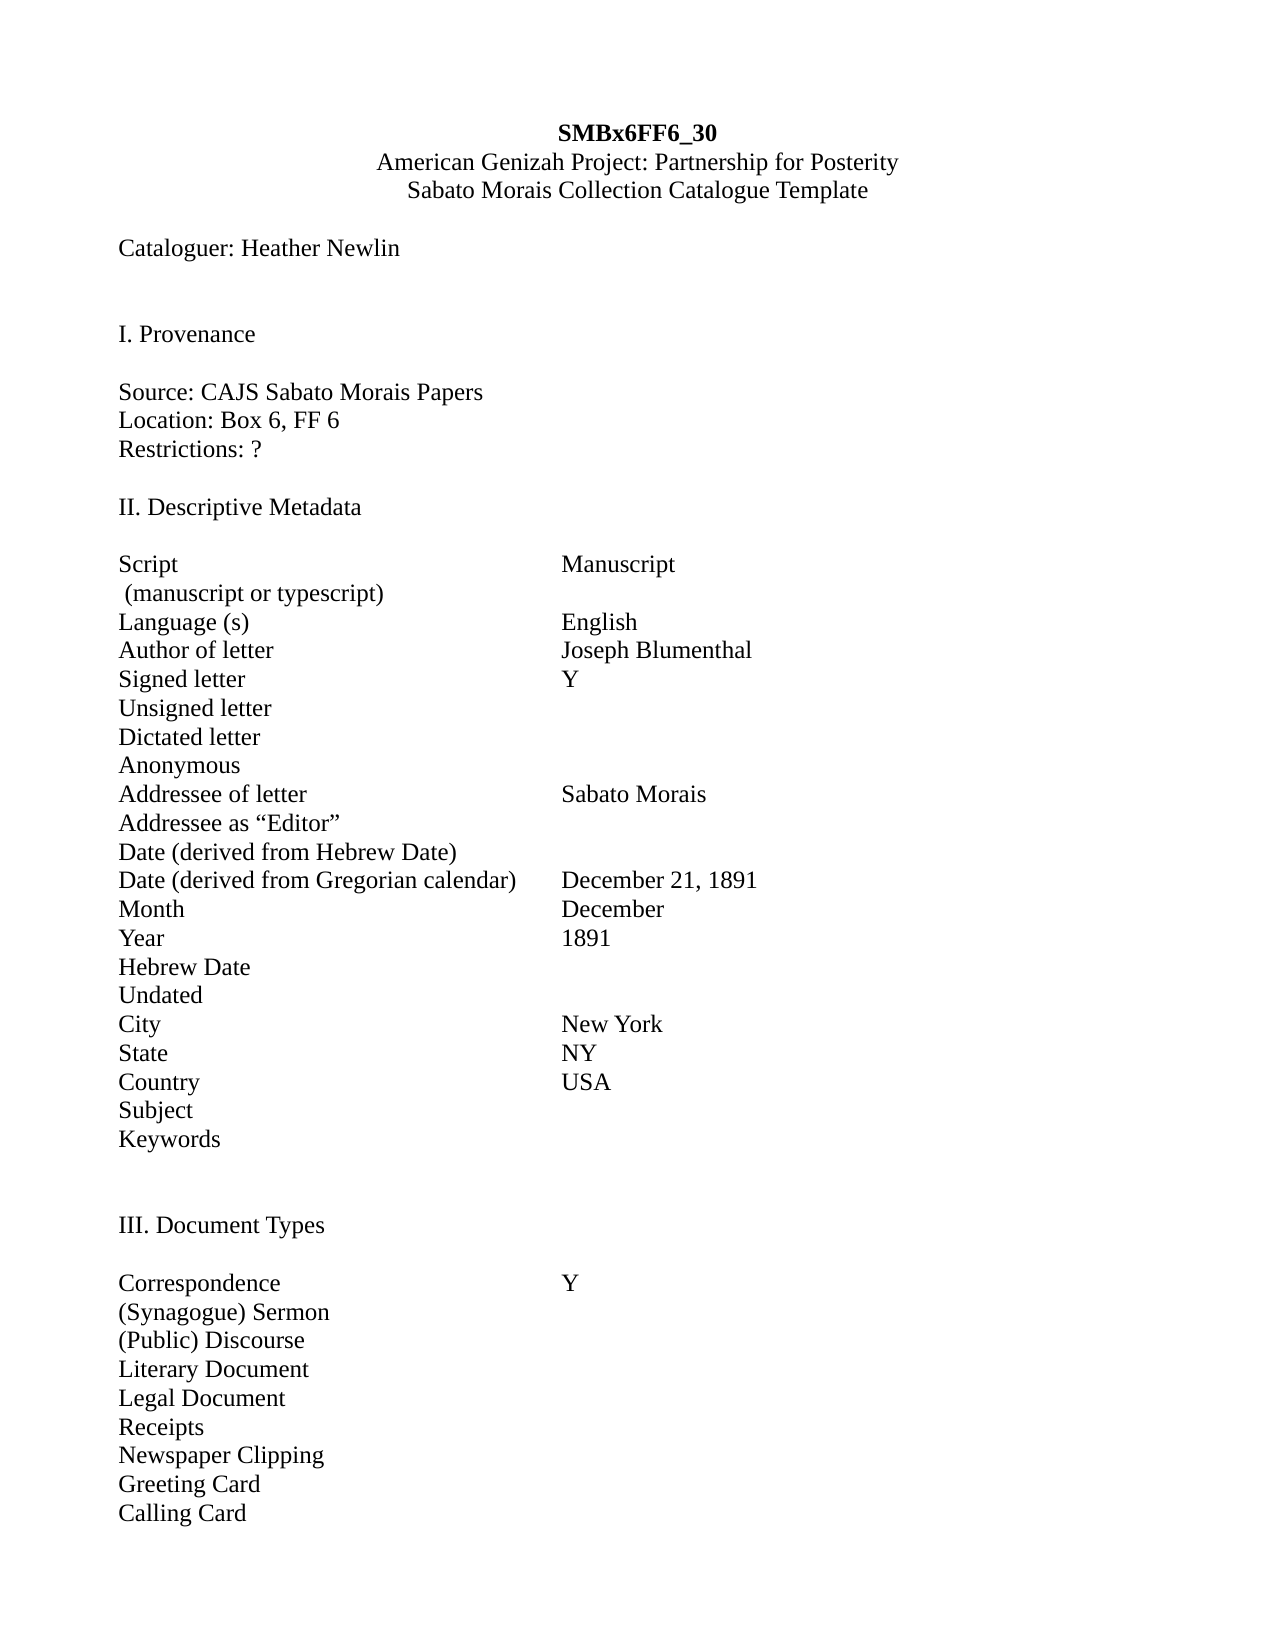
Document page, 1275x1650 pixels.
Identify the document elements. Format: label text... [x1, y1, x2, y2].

text Addressee as “Editor” [118, 808, 1157, 837]
text SMBx6FF6_30 [118, 118, 1157, 147]
text Country USA [118, 1067, 1157, 1096]
text Source: CAJS Sabato Morais Papers [118, 377, 1157, 406]
text Unsigned letter [118, 693, 1157, 722]
text Greeting Card [118, 1469, 1157, 1498]
text Hebrew Date [118, 952, 1157, 981]
text Keywords [118, 1124, 1157, 1153]
text Author of letter Joseph Blumenthal [118, 636, 1157, 664]
text Cataloguer: Heather Newlin [118, 233, 1157, 262]
text State NY [118, 1038, 1157, 1067]
text Sabato Morais Collection Catalogue Template [118, 176, 1157, 204]
text Calling Card [118, 1498, 1157, 1527]
text Literary Document [118, 1354, 1157, 1383]
text III. Document Types [118, 1211, 1157, 1239]
text Legal Document [118, 1383, 1157, 1412]
text (manuscript or typescript) [118, 578, 1157, 607]
text Restrictions: ? [118, 434, 1157, 463]
text Date (derived from Gregorian calendar) December 21, 1891 [118, 866, 1157, 894]
text Correspondence Y [118, 1268, 1157, 1297]
text Signed letter Y [118, 664, 1157, 693]
text II. Descriptive Metadata [118, 492, 1157, 521]
text American Genizah Project: Partnership for Posterity [118, 147, 1157, 176]
text Script Manuscript [118, 549, 1157, 578]
text Year 1891 [118, 923, 1157, 952]
text Month December [118, 894, 1157, 923]
text (Public) Discourse [118, 1326, 1157, 1354]
text Anonymous [118, 751, 1157, 779]
text Language (s) English [118, 607, 1157, 636]
text City New York [118, 1009, 1157, 1038]
text Undated [118, 981, 1157, 1009]
text Location: Box 6, FF 6 [118, 406, 1157, 434]
text I. Provenance [118, 319, 1157, 348]
text Dictated letter [118, 722, 1157, 751]
text (Synagogue) Sermon [118, 1297, 1157, 1326]
text Receipts [118, 1412, 1157, 1441]
text Date (derived from Hebrew Date) [118, 837, 1157, 866]
text Subject [118, 1096, 1157, 1124]
text Addressee of letter Sabato Morais [118, 779, 1157, 808]
text Newspaper Clipping [118, 1441, 1157, 1469]
